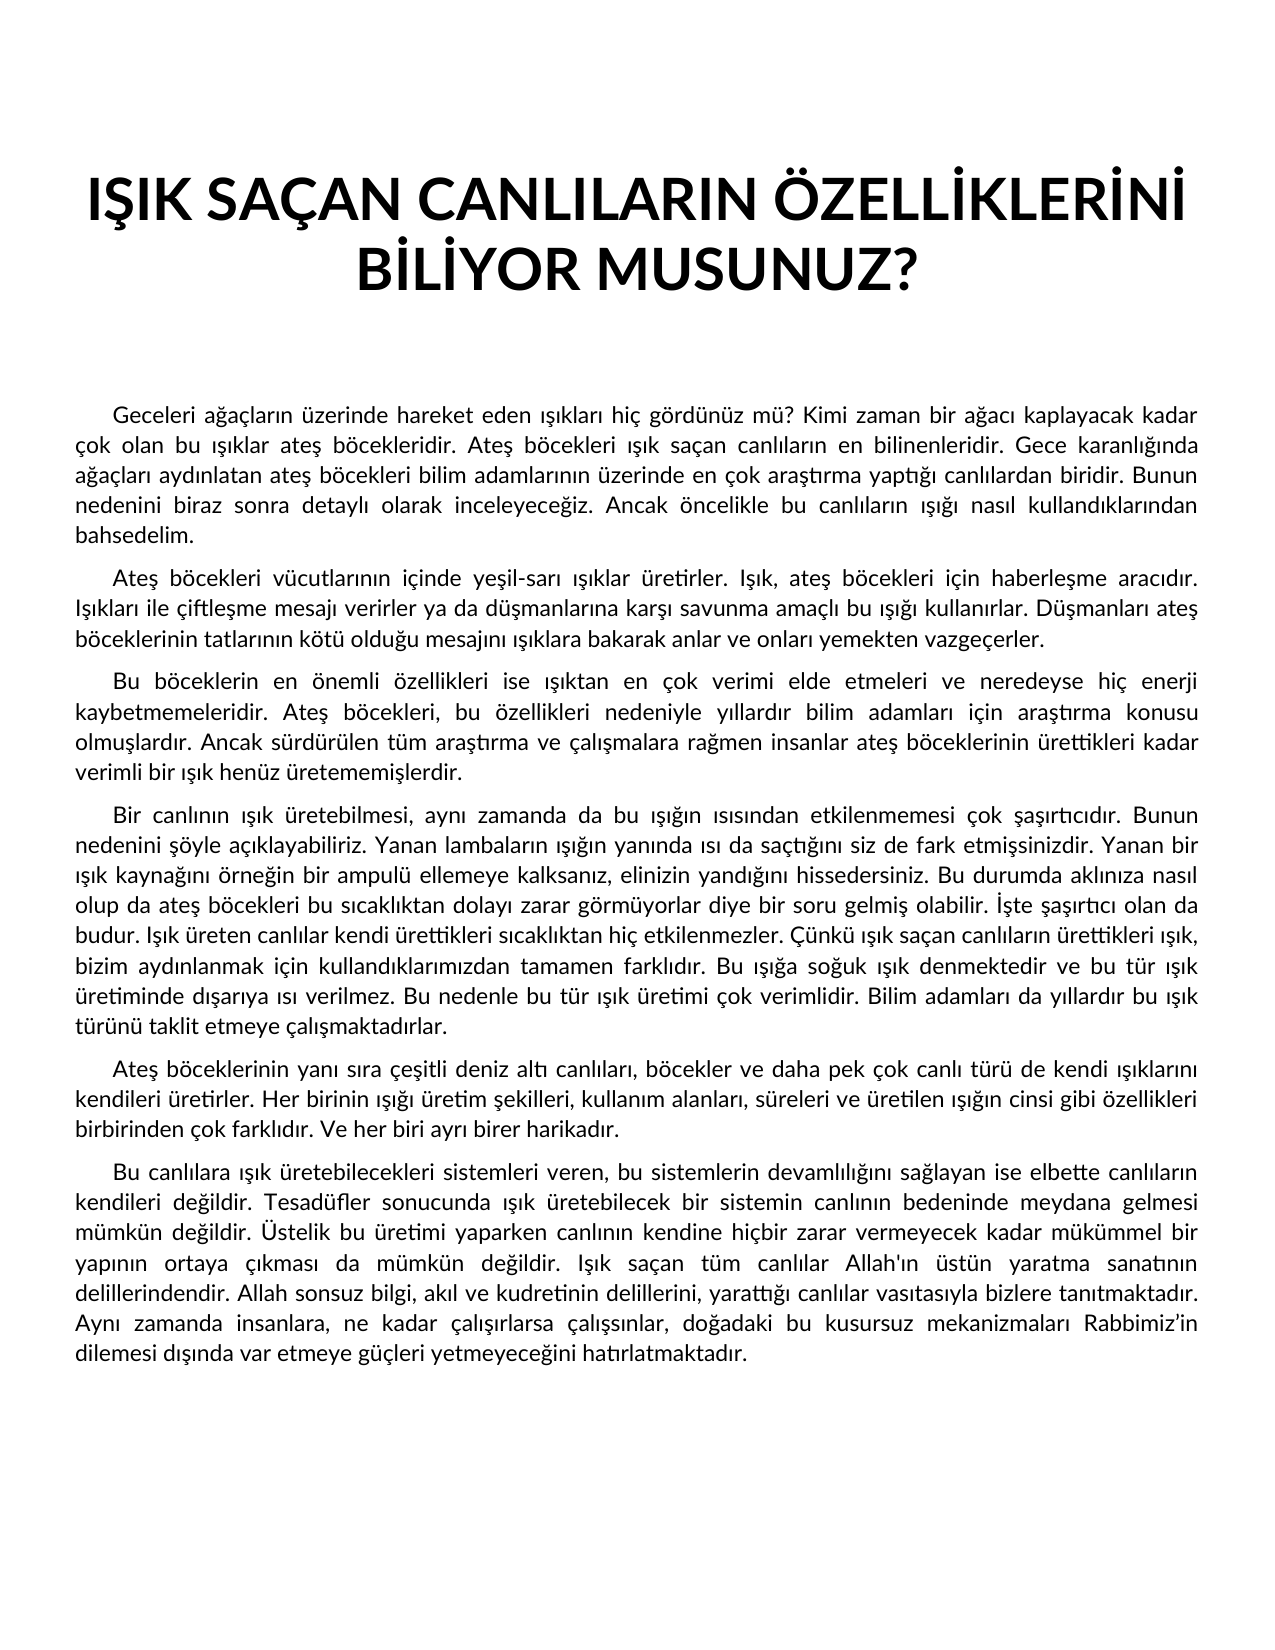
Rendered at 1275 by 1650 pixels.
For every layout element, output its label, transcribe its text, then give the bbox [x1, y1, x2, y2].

subtitle IŞIK SAÇAN CANLILARIN ÖZELLİKLERİNİ BİLİYOR MUSUNUZ? [75, 162, 1200, 302]
text Ateş böceklerinin yanı sıra çeşitli deniz altı canlıları, böcekler ve daha pek çok canlı türü de kendi ışıklarını kendileri üretirler. Her birinin ışığı üretim şekilleri, kullanım alanları, süreleri ve üretilen ışığın cinsi gibi özellikleri birbirinden çok farklıdır. Ve her biri ayrı birer harikadır. [75, 1054, 1200, 1142]
text Ateş böcekleri vücutlarının içinde yeşil-sarı ışıklar üretirler. Işık, ateş böcekleri için haberleşme aracıdır. Işıkları ile çiftleşme mesajı verirler ya da düşmanlarına karşı savunma amaçlı bu ışığı kullanırlar. Düşmanları ateş böceklerinin tatlarının kötü olduğu mesajını ışıklara bakarak anlar ve onları yemekten vazgeçerler. [75, 564, 1200, 652]
text Bir canlının ışık üretebilmesi, aynı zamanda da bu ışığın ısısından etkilenmemesi çok şaşırtıcıdır. Bunun nedenini şöyle açıklayabiliriz. Yanan lambaların ışığın yanında ısı da saçtığını siz de fark etmişsinizdir. Yanan bir ışık kaynağını örneğin bir ampulü ellemeye kalksanız, elinizin yandığını hissedersiniz. Bu durumda aklınıza nasıl olup da ateş böcekleri bu sıcaklıktan dolayı zarar görmüyorlar diye bir soru gelmiş olabilir. İşte şaşırtıcı olan da budur. Işık üreten canlılar kendi ürettikleri sıcaklıktan hiç etkilenmezler. Çünkü ışık saçan canlıların ürettikleri ışık, bizim aydınlanmak için kullandıklarımızdan tamamen farklıdır. Bu ışığa soğuk ışık denmektedir ve bu tür ışık üretiminde dışarıya ısı verilmez. Bu nedenle bu tür ışık üretimi çok verimlidir. Bilim adamları da yıllardır bu ışık türünü taklit etmeye çalışmaktadırlar. [75, 800, 1200, 1039]
text Geceleri ağaçların üzerinde hareket eden ışıkları hiç gördünüz mü? Kimi zaman bir ağacı kaplayacak kadar çok olan bu ışıklar ateş böcekleridir. Ateş böcekleri ışık saçan canlıların en bilinenleridir. Gece karanlığında ağaçları aydınlatan ateş böcekleri bilim adamlarının üzerinde en çok araştırma yaptığı canlılardan biridir. Bunun nedenini biraz sonra detaylı olarak inceleyeceğiz. Ancak öncelikle bu canlıların ışığı nasıl kullandıklarından bahsedelim. [75, 400, 1200, 549]
text Bu canlılara ışık üretebilecekleri sistemleri veren, bu sistemlerin devamlılığını sağlayan ise elbette canlıların kendileri değildir. Tesadüfler sonucunda ışık üretebilecek bir sistemin canlının bedeninde meydana gelmesi mümkün değildir. Üstelik bu üretimi yaparken canlının kendine hiçbir zarar vermeyecek kadar mükümmel bir yapının ortaya çıkması da mümkün değildir. Işık saçan tüm canlılar Allah'ın üstün yaratma sanatının delillerindendir. Allah sonsuz bilgi, akıl ve kudretinin delillerini, yarattığı canlılar vasıtasıyla bizlere tanıtmaktadır. Aynı zamanda insanlara, ne kadar çalışırlarsa çalışsınlar, doğadaki bu kusursuz mekanizmaları Rabbimiz’in dilemesi dışında var etmeye güçleri yetmeyeceğini hatırlatmaktadır. [75, 1158, 1200, 1366]
text Bu böceklerin en önemli özellikleri ise ışıktan en çok verimi elde etmeleri ve neredeyse hiç enerji kaybetmemeleridir. Ateş böcekleri, bu özellikleri nedeniyle yıllardır bilim adamları için araştırma konusu olmuşlardır. Ancak sürdürülen tüm araştırma ve çalışmalara rağmen insanlar ateş böceklerinin ürettikleri kadar verimli bir ışık henüz üretememişlerdir. [75, 667, 1200, 785]
